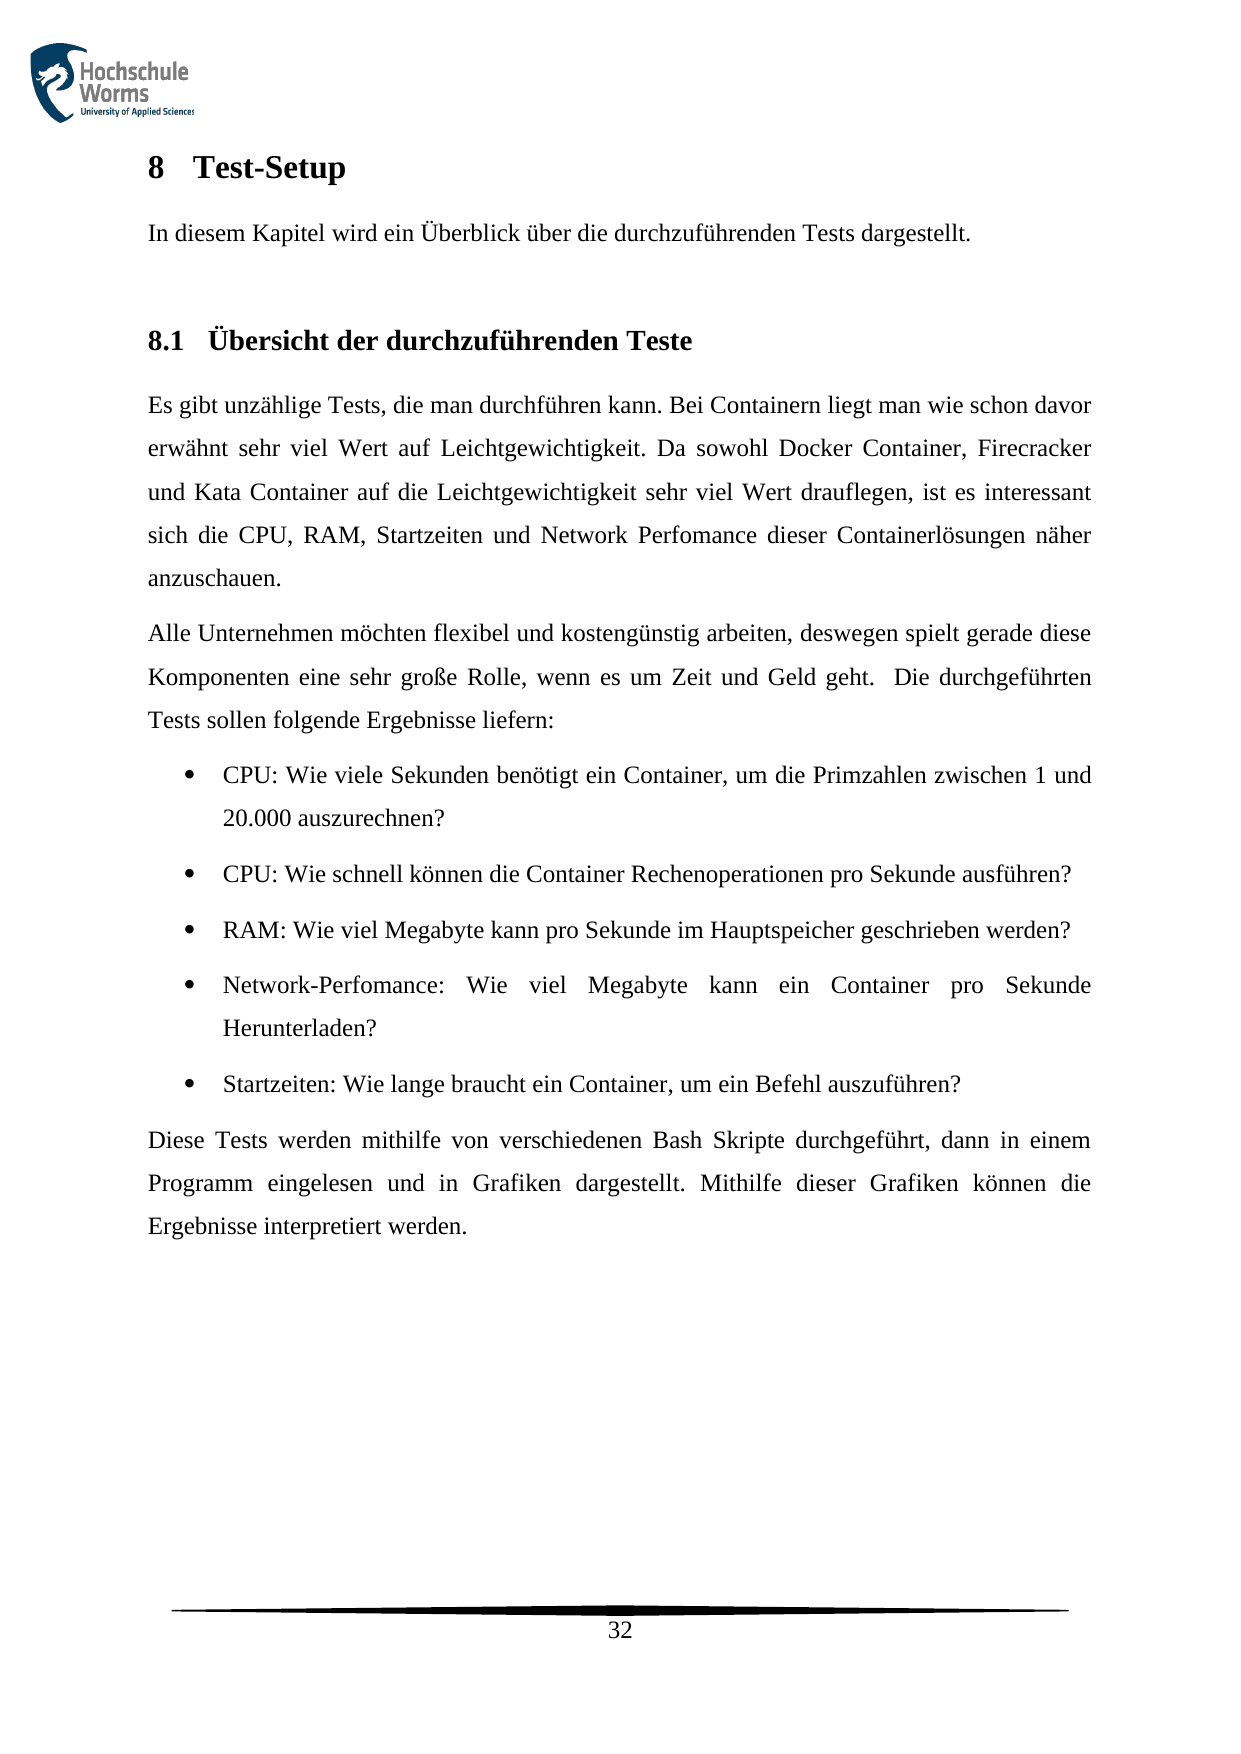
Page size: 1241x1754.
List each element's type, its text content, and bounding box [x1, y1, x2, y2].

list RAM: Wie viel Megabyte kann pro Sekunde im Hauptspeicher geschrieben werden? [185, 915, 1092, 943]
subtitle Test-Setup [148, 148, 1092, 186]
list CPU: Wie viele Sekunden benötigt ein Container, um die Primzahlen zwischen 1 und 20.000 auszurechnen? [185, 760, 1092, 832]
list Network-Perfomance: Wie viel Megabyte kann ein Container pro Sekunde Herunterladen? [185, 970, 1092, 1042]
text In diesem Kapitel wird ein Überblick über die durchzuführenden Tests dargestellt. [148, 218, 1092, 246]
list Startzeiten: Wie lange braucht ein Container, um ein Befehl auszuführen? [185, 1069, 1092, 1098]
text Diese Tests werden mithilfe von verschiedenen Bash Skripte durchgeführt, dann in einem Programm eingelesen und in Grafiken dargestellt. Mithilfe dieser Grafiken können die Ergebnisse interpretiert werden. [148, 1125, 1092, 1240]
text Alle Unternehmen möchten flexibel und kostengünstig arbeiten, deswegen spielt gerade diese Komponenten eine sehr große Rolle, wenn es um Zeit und Geld geht. Die durchgeführten Tests sollen folgende Ergebnisse liefern: [148, 618, 1092, 733]
list CPU: Wie schnell können die Container Rechenoperationen pro Sekunde ausführen? [185, 859, 1092, 888]
text Es gibt unzählige Tests, die man durchführen kann. Bei Containern liegt man wie schon davor erwähnt sehr viel Wert auf Leichtgewichtigkeit. Da sowohl Docker Container, Firecracker und Kata Container auf die Leichtgewichtigkeit sehr viel Wert drauflegen, ist es interessant sich die CPU, RAM, Startzeiten und Network Perfomance dieser Containerlösungen näher anzuschauen. [148, 390, 1092, 592]
subtitle Übersicht der durchzuführenden Teste [148, 323, 1092, 357]
